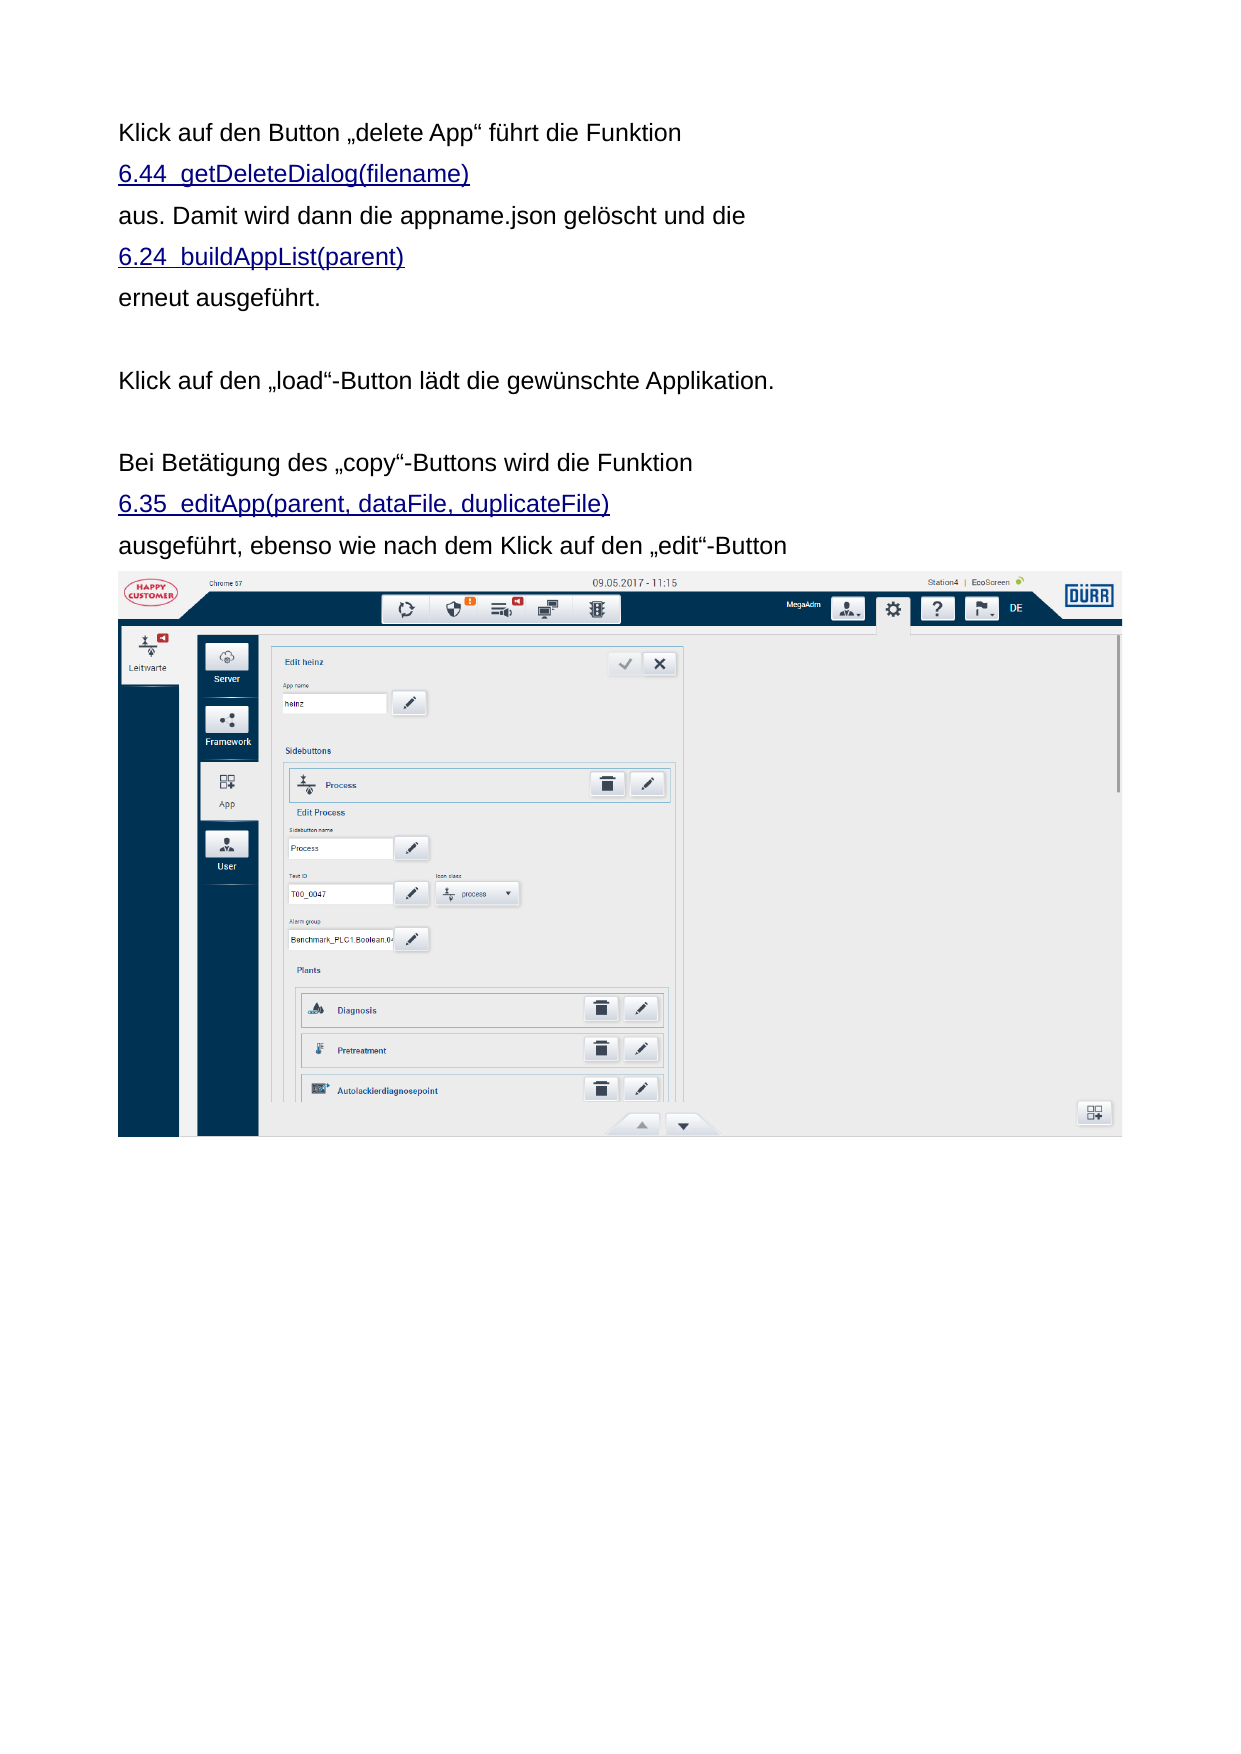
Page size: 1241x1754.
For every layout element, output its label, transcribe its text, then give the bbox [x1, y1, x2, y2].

text erneut ausgeführt. [118, 283, 1122, 312]
picture [118, 571, 1123, 1137]
text 6.44 getDeleteDialog(filename) [118, 159, 1122, 188]
text ausgeführt, ebenso wie nach dem Klick auf den „edit“-Button [118, 531, 1122, 559]
text Bei Betätigung des „copy“-Buttons wird die Funktion [118, 448, 1122, 477]
text aus. Damit wird dann die appname.json gelöscht und die [118, 201, 1122, 229]
text Klick auf den „load“-Button lädt die gewünschte Applikation. [118, 366, 1122, 394]
text 6.24 buildAppList(parent) [118, 242, 1122, 271]
text 6.35 editApp(parent, dataFile, duplicateFile) [118, 489, 1122, 518]
text Klick auf den Button „delete App“ führt die Funktion [118, 118, 1122, 147]
